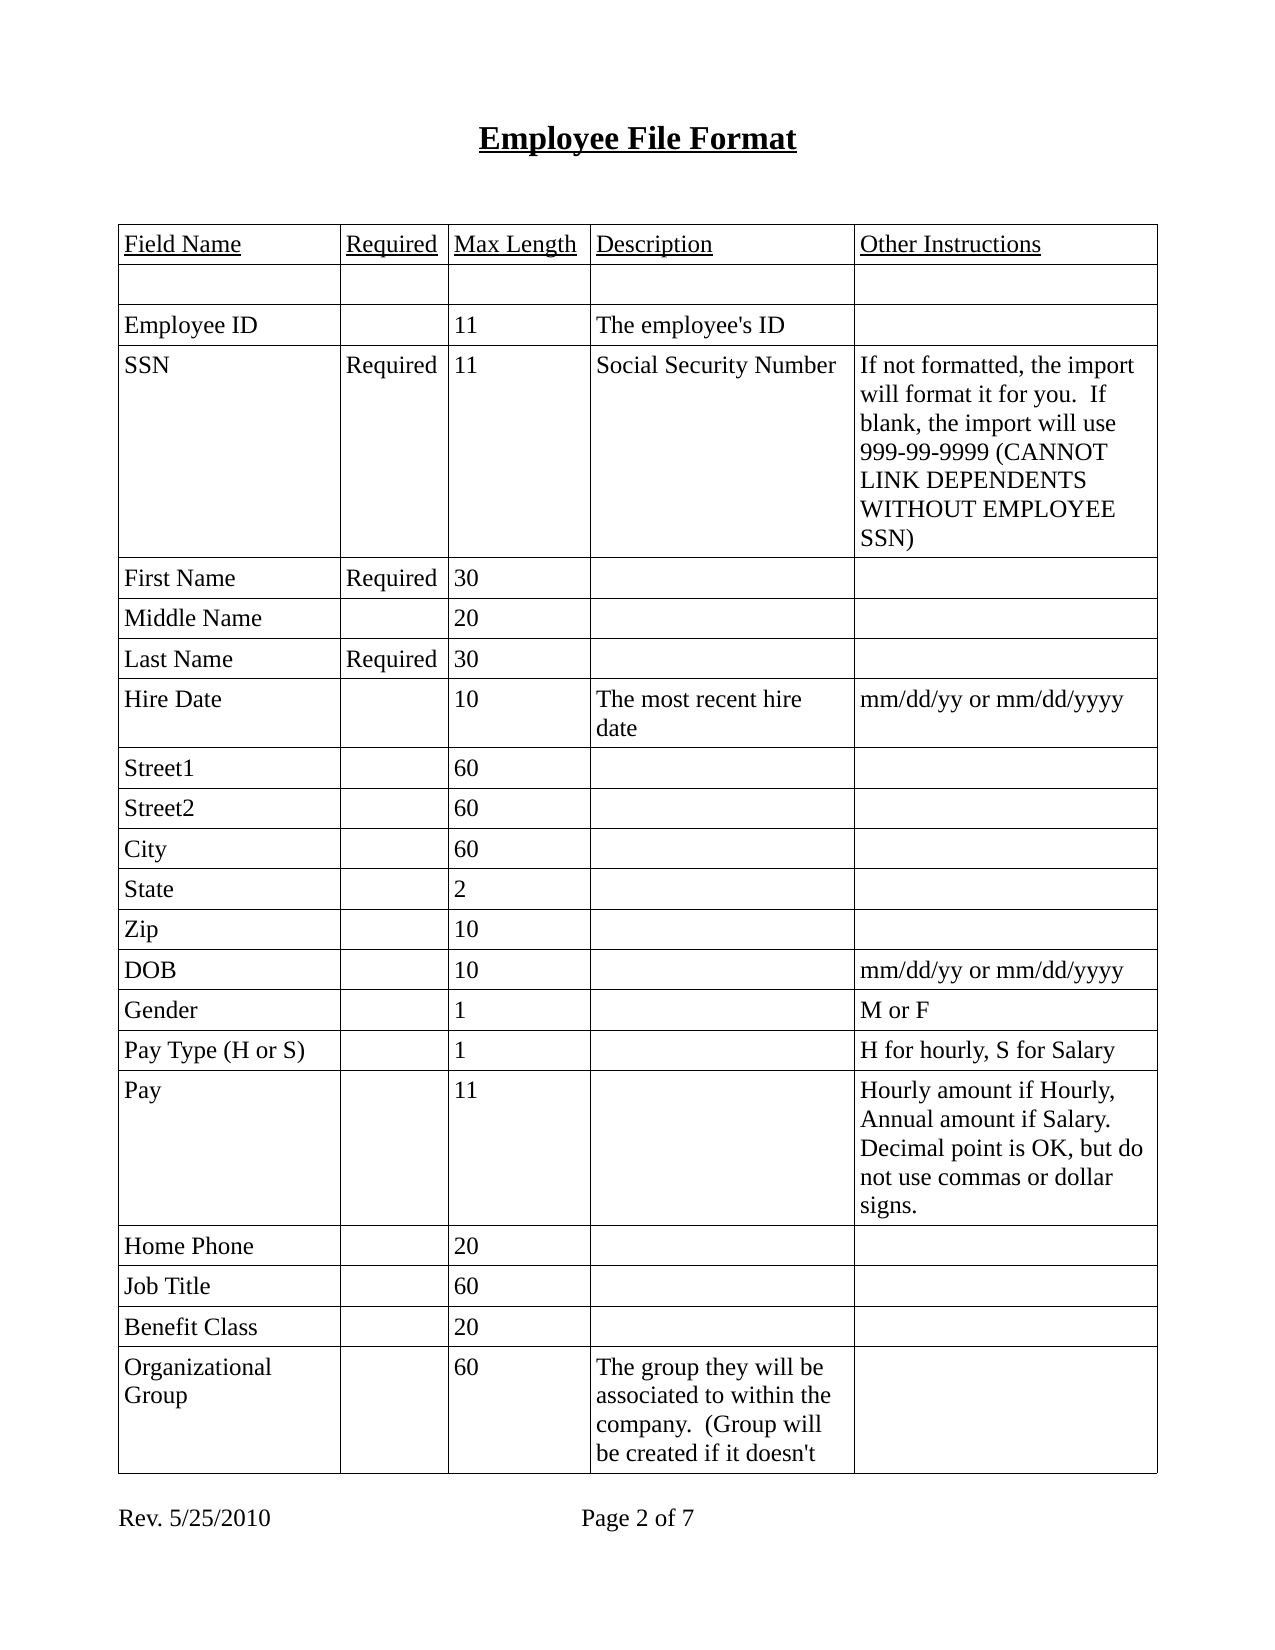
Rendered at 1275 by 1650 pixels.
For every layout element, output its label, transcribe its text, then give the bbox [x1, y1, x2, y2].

table_cell The employee's ID [591, 305, 854, 344]
table_cell 20 [449, 1307, 590, 1346]
table_cell [591, 910, 854, 949]
table_cell Required [341, 558, 448, 598]
table_cell Employee ID [119, 305, 340, 344]
table_cell [855, 869, 1157, 908]
table_cell 60 [449, 789, 590, 828]
table_cell [591, 1071, 854, 1225]
table_cell [855, 265, 1157, 304]
table_cell [341, 1347, 448, 1473]
table_cell 60 [449, 748, 590, 788]
table_cell [591, 869, 854, 908]
table_cell [341, 950, 448, 989]
table_cell [591, 639, 854, 678]
table_cell [855, 748, 1157, 788]
table_cell [855, 1347, 1157, 1473]
table_cell [591, 1031, 854, 1070]
table_cell 30 [449, 639, 590, 678]
table_cell Home Phone [119, 1226, 340, 1265]
table_cell [591, 789, 854, 828]
table_cell The group they will be associated to within the company. (Group will be created if it doesn't [591, 1347, 854, 1473]
table_cell [341, 1071, 448, 1225]
table_cell 11 [449, 346, 590, 557]
table_cell Job Title [119, 1266, 340, 1306]
table_cell Social Security Number [591, 346, 854, 557]
table_cell 11 [449, 305, 590, 344]
table_cell [591, 1266, 854, 1306]
table_cell [855, 639, 1157, 678]
table_cell 11 [449, 1071, 590, 1225]
table_cell Street1 [119, 748, 340, 788]
table_cell [591, 990, 854, 1029]
table_cell 60 [449, 1347, 590, 1473]
table_cell 30 [449, 558, 590, 598]
table_cell Last Name [119, 639, 340, 678]
table_cell [341, 869, 448, 908]
table_cell [591, 950, 854, 989]
table_cell Zip [119, 910, 340, 949]
table_cell Hire Date [119, 679, 340, 747]
table_cell 20 [449, 599, 590, 638]
table_cell Organizational Group [119, 1347, 340, 1473]
table_cell [341, 599, 448, 638]
table_cell [449, 265, 590, 304]
table_cell [591, 265, 854, 304]
table_cell DOB [119, 950, 340, 989]
table_cell [341, 910, 448, 949]
table_cell Middle Name [119, 599, 340, 638]
table_cell [591, 1307, 854, 1346]
table_cell 1 [449, 1031, 590, 1070]
table_cell Pay [119, 1071, 340, 1225]
table_cell Gender [119, 990, 340, 1029]
table_cell M or F [855, 990, 1157, 1029]
table_cell [591, 829, 854, 868]
table_cell [855, 1226, 1157, 1265]
table_cell [341, 829, 448, 868]
table_cell [591, 558, 854, 598]
table_cell [341, 679, 448, 747]
table_header Max Length [449, 225, 590, 264]
table_cell 60 [449, 829, 590, 868]
table_cell The most recent hire date [591, 679, 854, 747]
table_cell [341, 1307, 448, 1346]
table_cell State [119, 869, 340, 908]
text Employee File Format [118, 118, 1157, 156]
table_cell [591, 599, 854, 638]
table_cell [591, 1226, 854, 1265]
table_cell [855, 1266, 1157, 1306]
table_cell [855, 789, 1157, 828]
table_cell Hourly amount if Hourly, Annual amount if Salary. Decimal point is OK, but do not use commas or dollar signs. [855, 1071, 1157, 1225]
table_cell Street2 [119, 789, 340, 828]
table_cell [855, 1307, 1157, 1346]
table_cell [341, 265, 448, 304]
table_cell If not formatted, the import will format it for you. If blank, the import will use 999-99-9999 (CANNOT LINK DEPENDENTS WITHOUT EMPLOYEE SSN) [855, 346, 1157, 557]
table_cell mm/dd/yy or mm/dd/yyyy [855, 679, 1157, 747]
table_cell [341, 990, 448, 1029]
table_cell [855, 558, 1157, 598]
table_cell [591, 748, 854, 788]
table_cell [855, 305, 1157, 344]
table_header Description [591, 225, 854, 264]
table_cell [341, 1031, 448, 1070]
table_cell [855, 829, 1157, 868]
table_header Field Name [119, 225, 340, 264]
table_cell First Name [119, 558, 340, 598]
table_cell 1 [449, 990, 590, 1029]
table_cell 10 [449, 679, 590, 747]
table_cell SSN [119, 346, 340, 557]
table_cell [341, 1226, 448, 1265]
table_cell City [119, 829, 340, 868]
table_cell 2 [449, 869, 590, 908]
table_cell H for hourly, S for Salary [855, 1031, 1157, 1070]
table_cell [341, 789, 448, 828]
table_cell 10 [449, 910, 590, 949]
table_cell Required [341, 346, 448, 557]
table_cell Benefit Class [119, 1307, 340, 1346]
table_cell 20 [449, 1226, 590, 1265]
table_cell mm/dd/yy or mm/dd/yyyy [855, 950, 1157, 989]
table_header Other Instructions [855, 225, 1157, 264]
table_cell 10 [449, 950, 590, 989]
table_cell [341, 305, 448, 344]
table_cell [855, 599, 1157, 638]
table_cell [341, 1266, 448, 1306]
table_cell Pay Type (H or S) [119, 1031, 340, 1070]
table_cell 60 [449, 1266, 590, 1306]
table_cell Required [341, 639, 448, 678]
table_header Required [341, 225, 448, 264]
table_cell [119, 265, 340, 304]
table_cell [855, 910, 1157, 949]
table_cell [341, 748, 448, 788]
